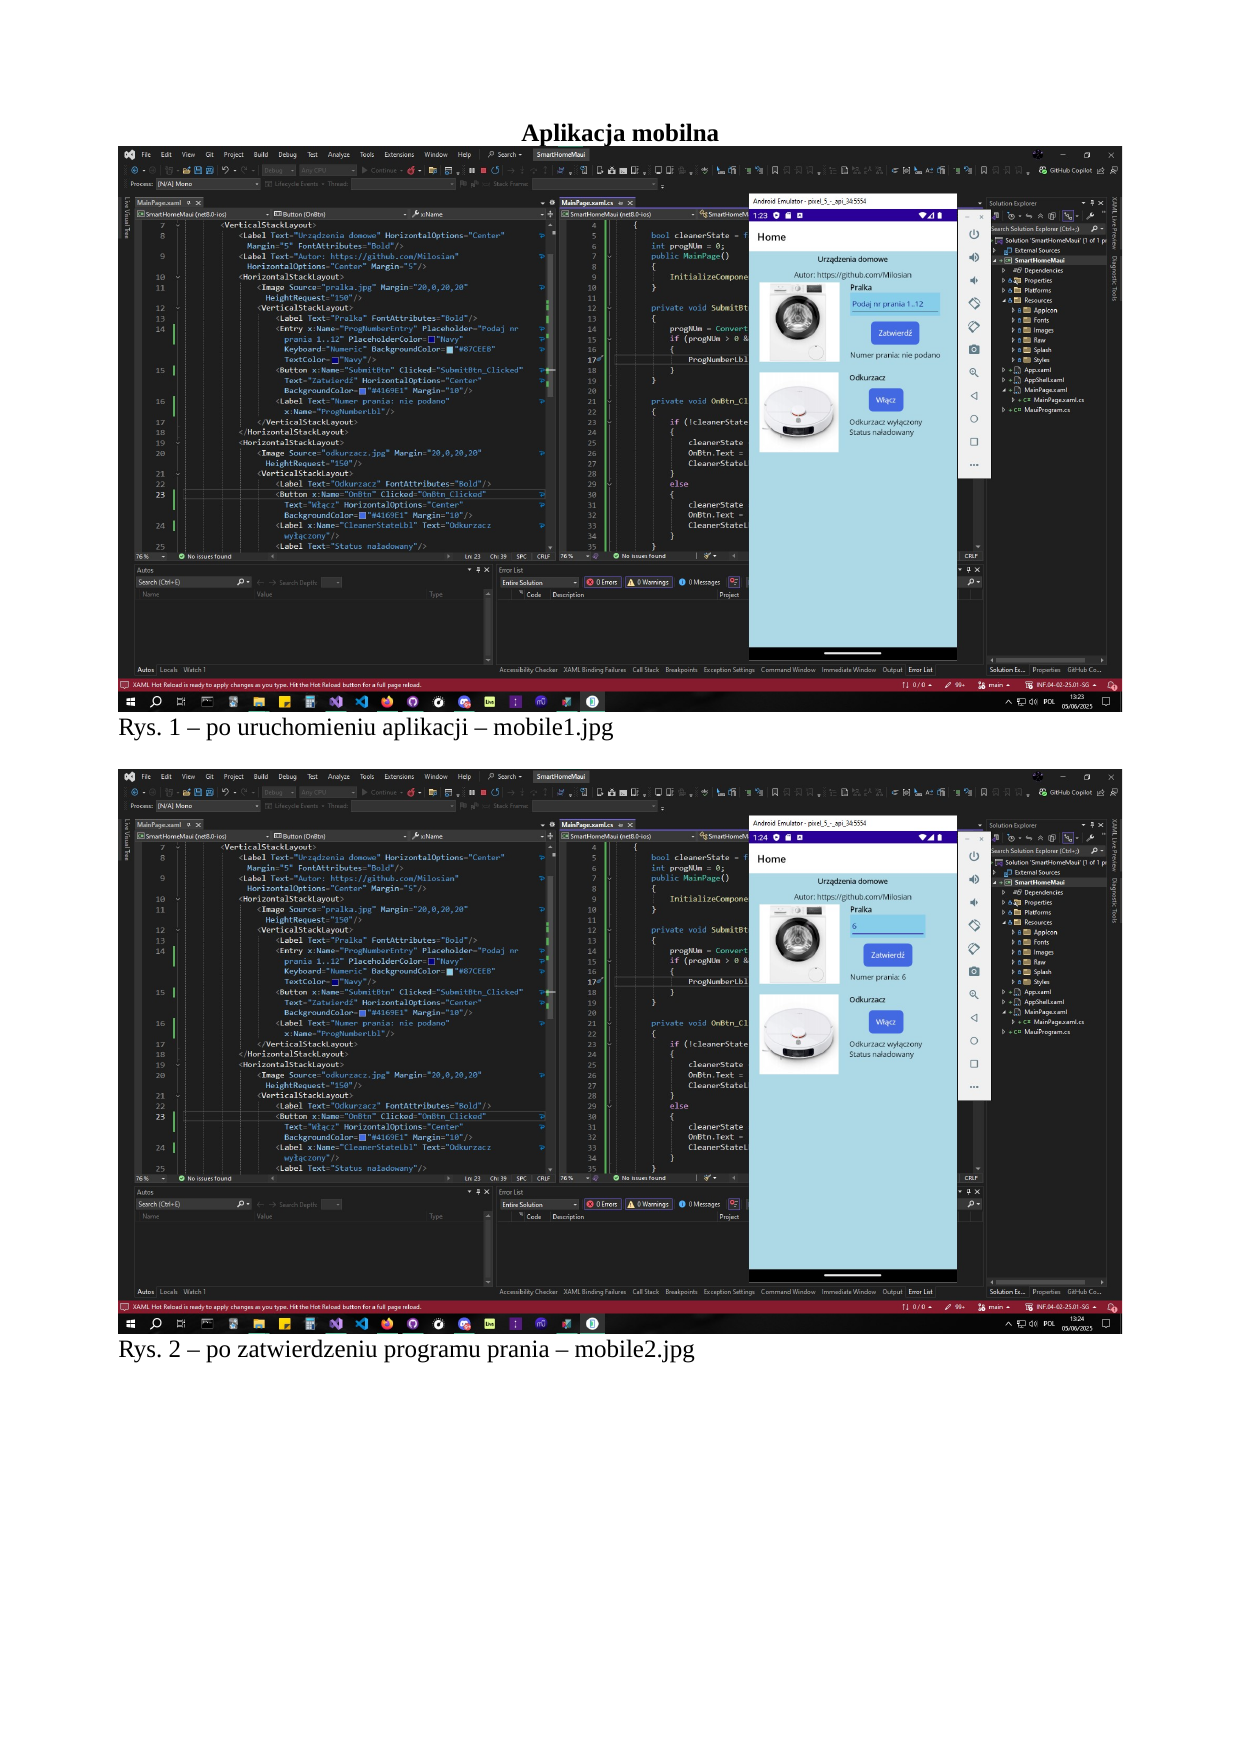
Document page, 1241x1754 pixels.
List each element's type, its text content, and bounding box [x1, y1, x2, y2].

picture [118, 146, 1123, 712]
text Aplikacja mobilna [118, 118, 1122, 146]
text Rys. 2 – po zatwierdzeniu programu prania – mobile2.jpg [118, 1334, 1122, 1362]
text Rys. 1 – po uruchomieniu aplikacji – mobile1.jpg [118, 712, 1122, 740]
picture [118, 769, 1123, 1334]
